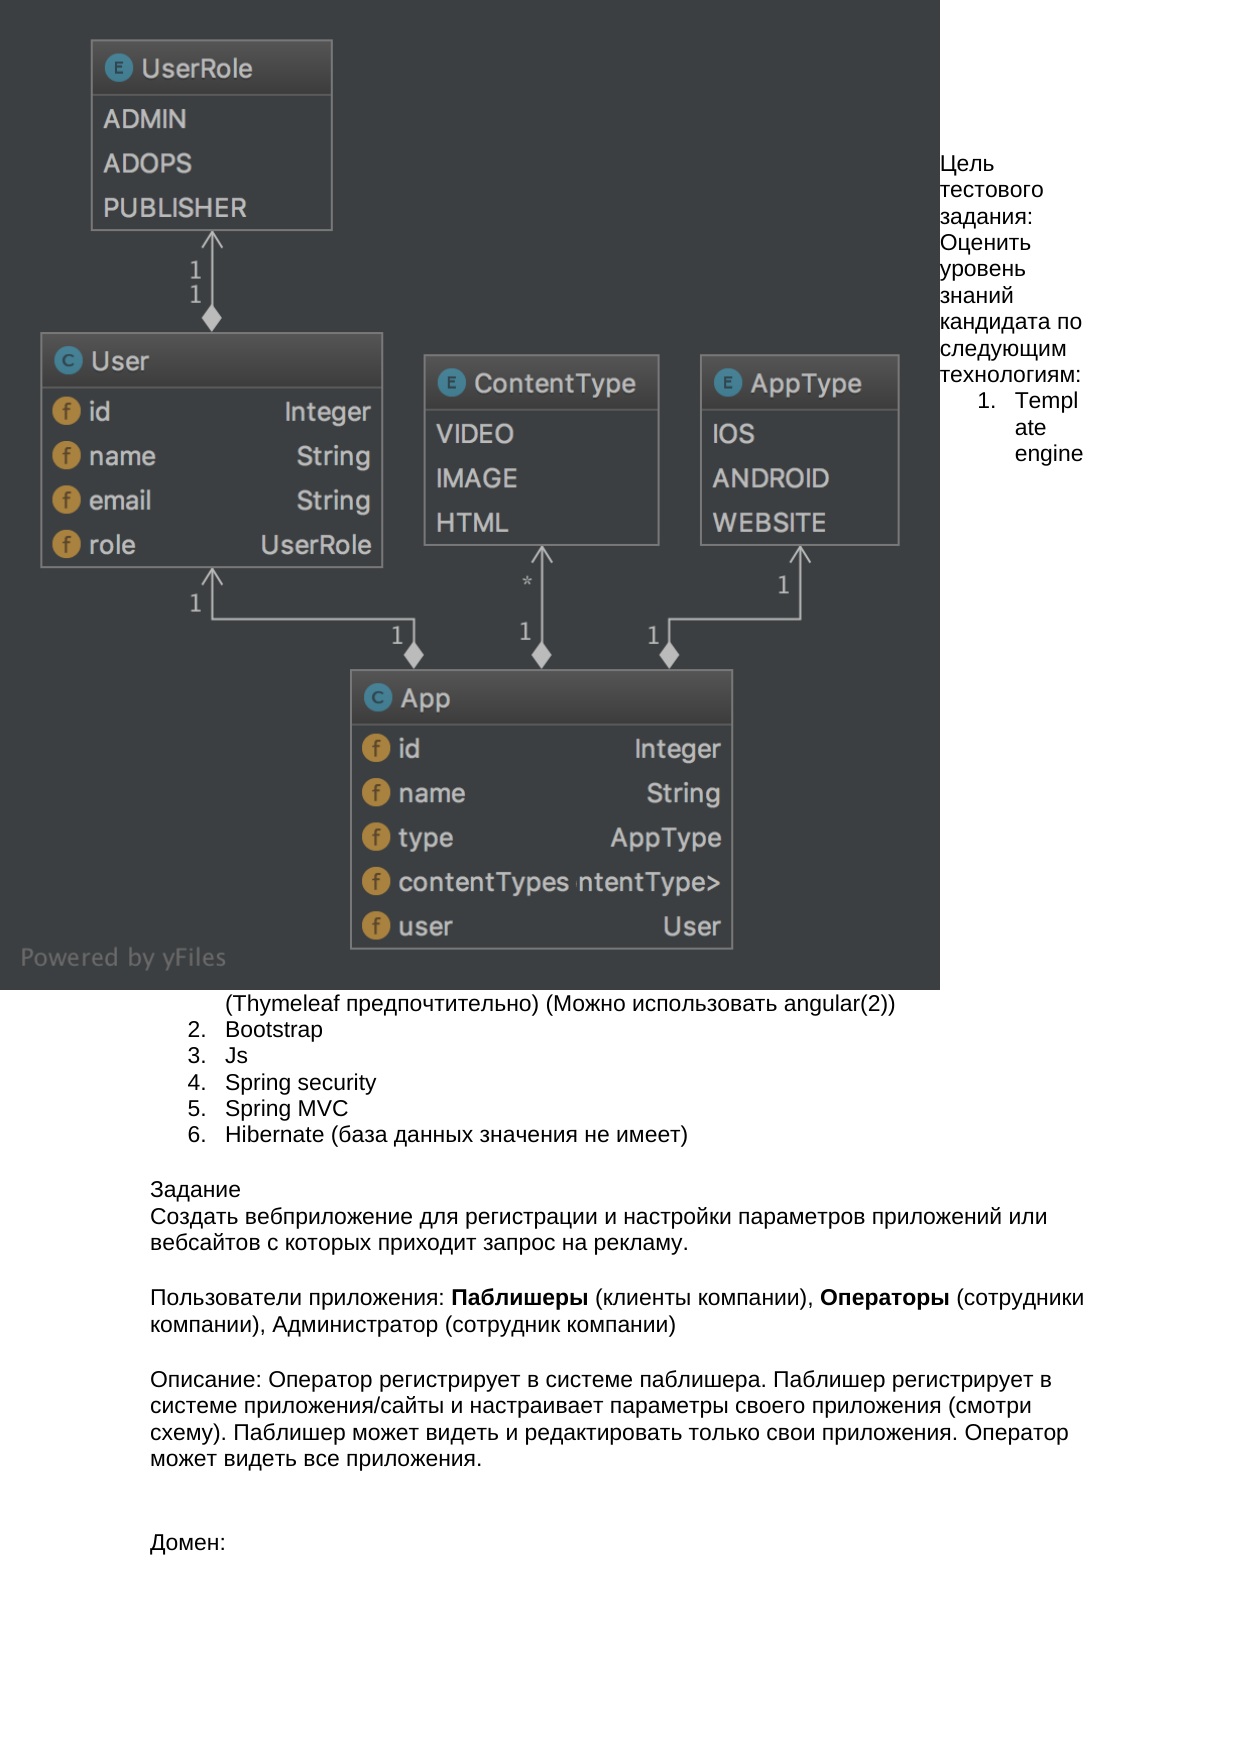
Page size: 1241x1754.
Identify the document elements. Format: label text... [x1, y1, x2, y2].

text Описание: Оператор регистрирует в системе паблишера. Паблишер регистрирует в системе приложения/сайты и настраивает параметры своего приложения (смотри схему). Паблишер может видеть и редактировать только свои приложения. Оператор может видеть все приложения. [150, 1366, 1090, 1471]
list Spring MVC [187, 1095, 1090, 1121]
text Создать вебприложение для регистрации и настройки параметров приложений или вебсайтов с которых приходит запрос на рекламу. [150, 1203, 1090, 1256]
list Hibernate (база данных значения не имеет) [187, 1121, 1090, 1148]
text Цель тестового задания: [940, 150, 1090, 229]
text Домен: [150, 1529, 1090, 1555]
list Bootstrap [187, 1016, 1090, 1042]
list Js [187, 1042, 1090, 1069]
list Spring security [187, 1069, 1090, 1095]
text Пользователи приложения: Паблишеры (клиенты компании), Операторы (сотрудники компании), Администратор (сотрудник компании) [150, 1284, 1090, 1337]
text Оценить уровень знаний кандидата по следующим технологиям: [940, 229, 1090, 387]
list Template engine (Thymeleaf предпочтительно) (Можно использовать angular(2)) [187, 387, 1090, 1016]
picture [0, 0, 940, 990]
text Задание [150, 1176, 1090, 1203]
